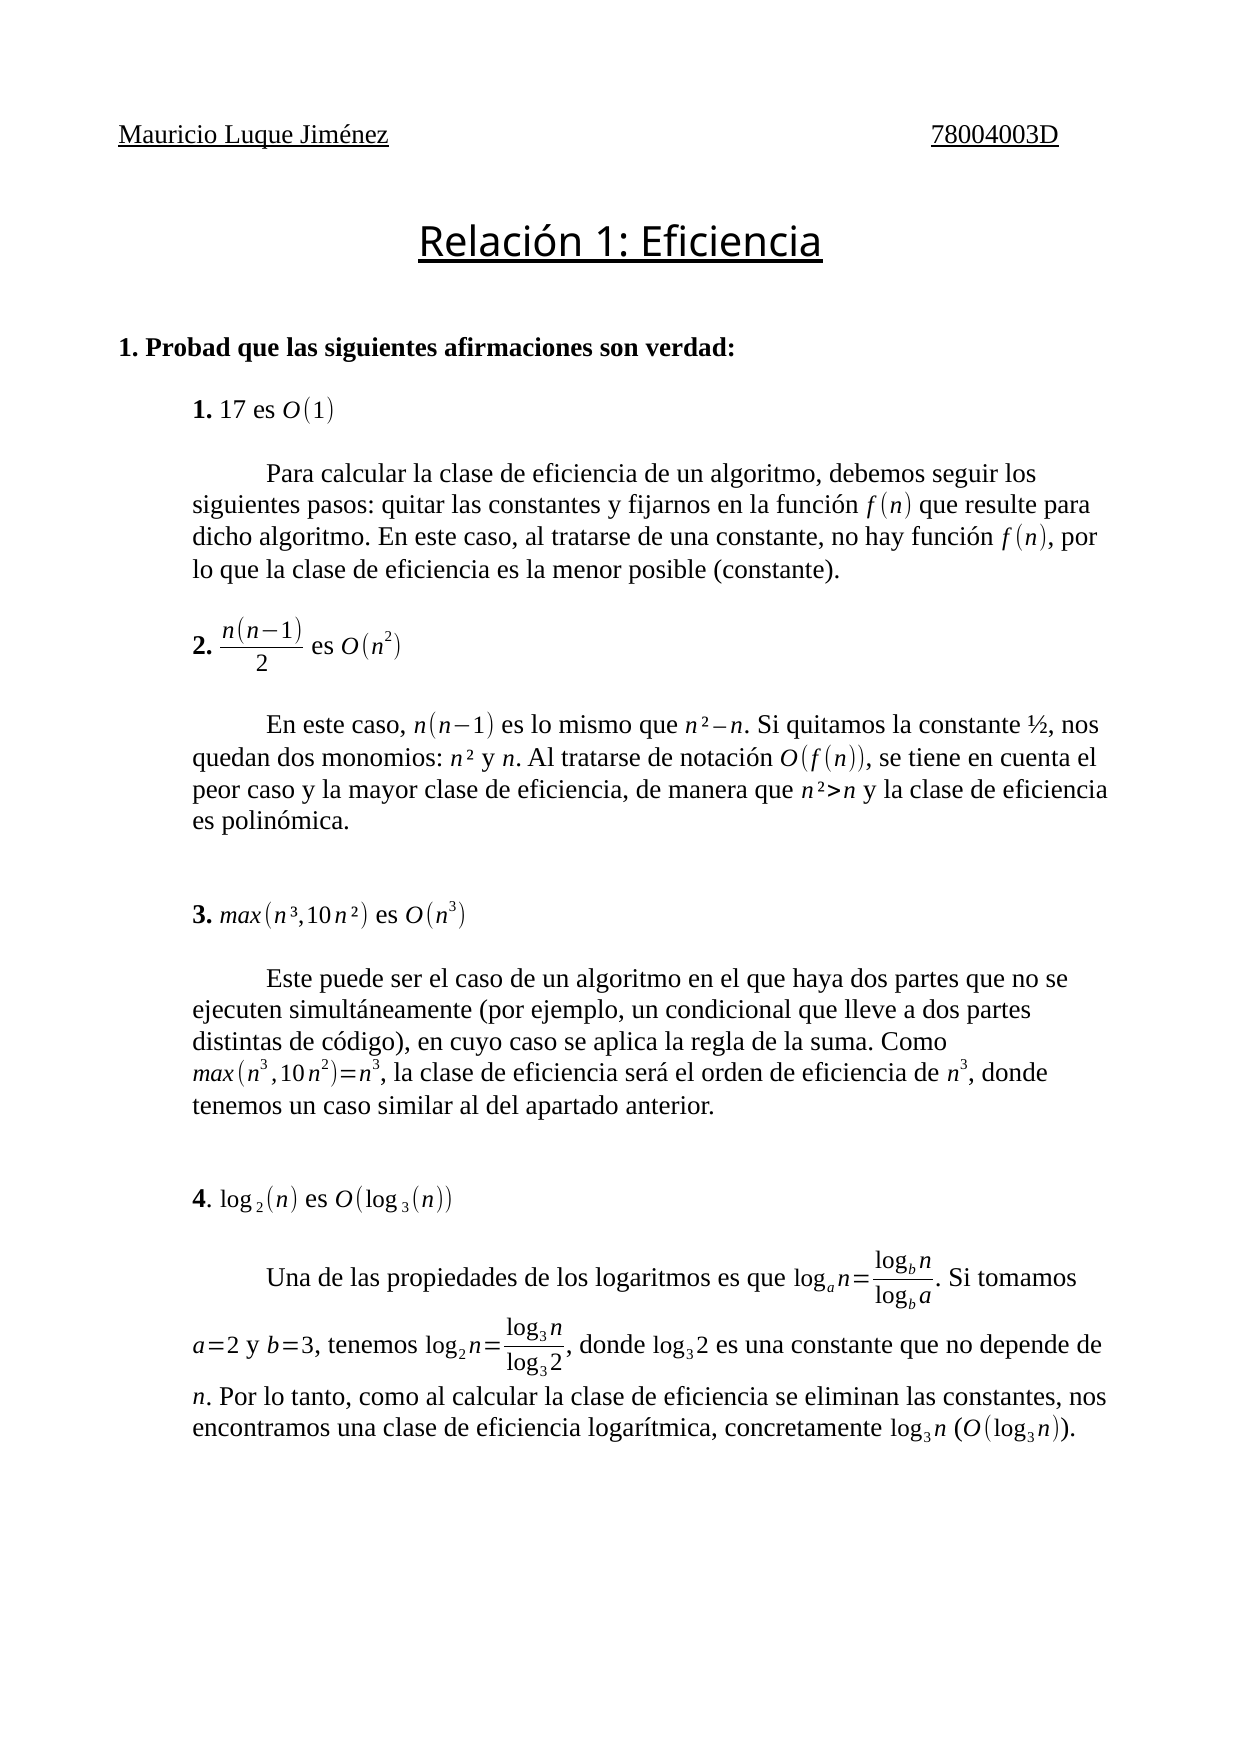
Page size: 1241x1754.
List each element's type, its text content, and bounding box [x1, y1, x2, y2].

text 1. 17 es [118, 393, 1122, 426]
text 4. es [118, 1182, 1122, 1215]
text Este puede ser el caso de un algoritmo en el que haya dos partes que no se ejecuten simultáneamente (por ejemplo, un condicional que lleve a dos partes distintas de código), en cuyo caso se aplica la regla de la suma. Como , la clase de eficiencia será el orden de eficiencia de , donde tenemos un caso similar al del apartado anterior. [118, 962, 1122, 1120]
text Para calcular la clase de eficiencia de un algoritmo, debemos seguir los siguientes pasos: quitar las constantes y fijarnos en la función que resulte para dicho algoritmo. En este caso, al tratarse de una constante, no hay función , por lo que la clase de eficiencia es la menor posible (constante). [118, 457, 1122, 584]
text En este caso, es lo mismo que . Si quitamos la constante ½, nos quedan dos monomios: y . Al tratarse de notación , se tiene en cuenta el peor caso y la mayor clase de eficiencia, de manera que y la clase de eficiencia es polinómica. [118, 708, 1122, 836]
text Relación 1: Eficiencia [118, 212, 1122, 268]
text 2. es [118, 615, 1122, 677]
text 3. es [118, 898, 1122, 931]
text Una de las propiedades de los logaritmos es que . Si tomamos y , tenemos , donde es una constante que no depende de . Por lo tanto, como al calcular la clase de eficiencia se eliminan las constantes, nos encontramos una clase de eficiencia logarítmica, concretamente (). [118, 1246, 1122, 1445]
text 1. Probad que las siguientes afirmaciones son verdad: [118, 331, 1122, 362]
text Mauricio Luque Jiménez 78004003D [118, 118, 1122, 149]
